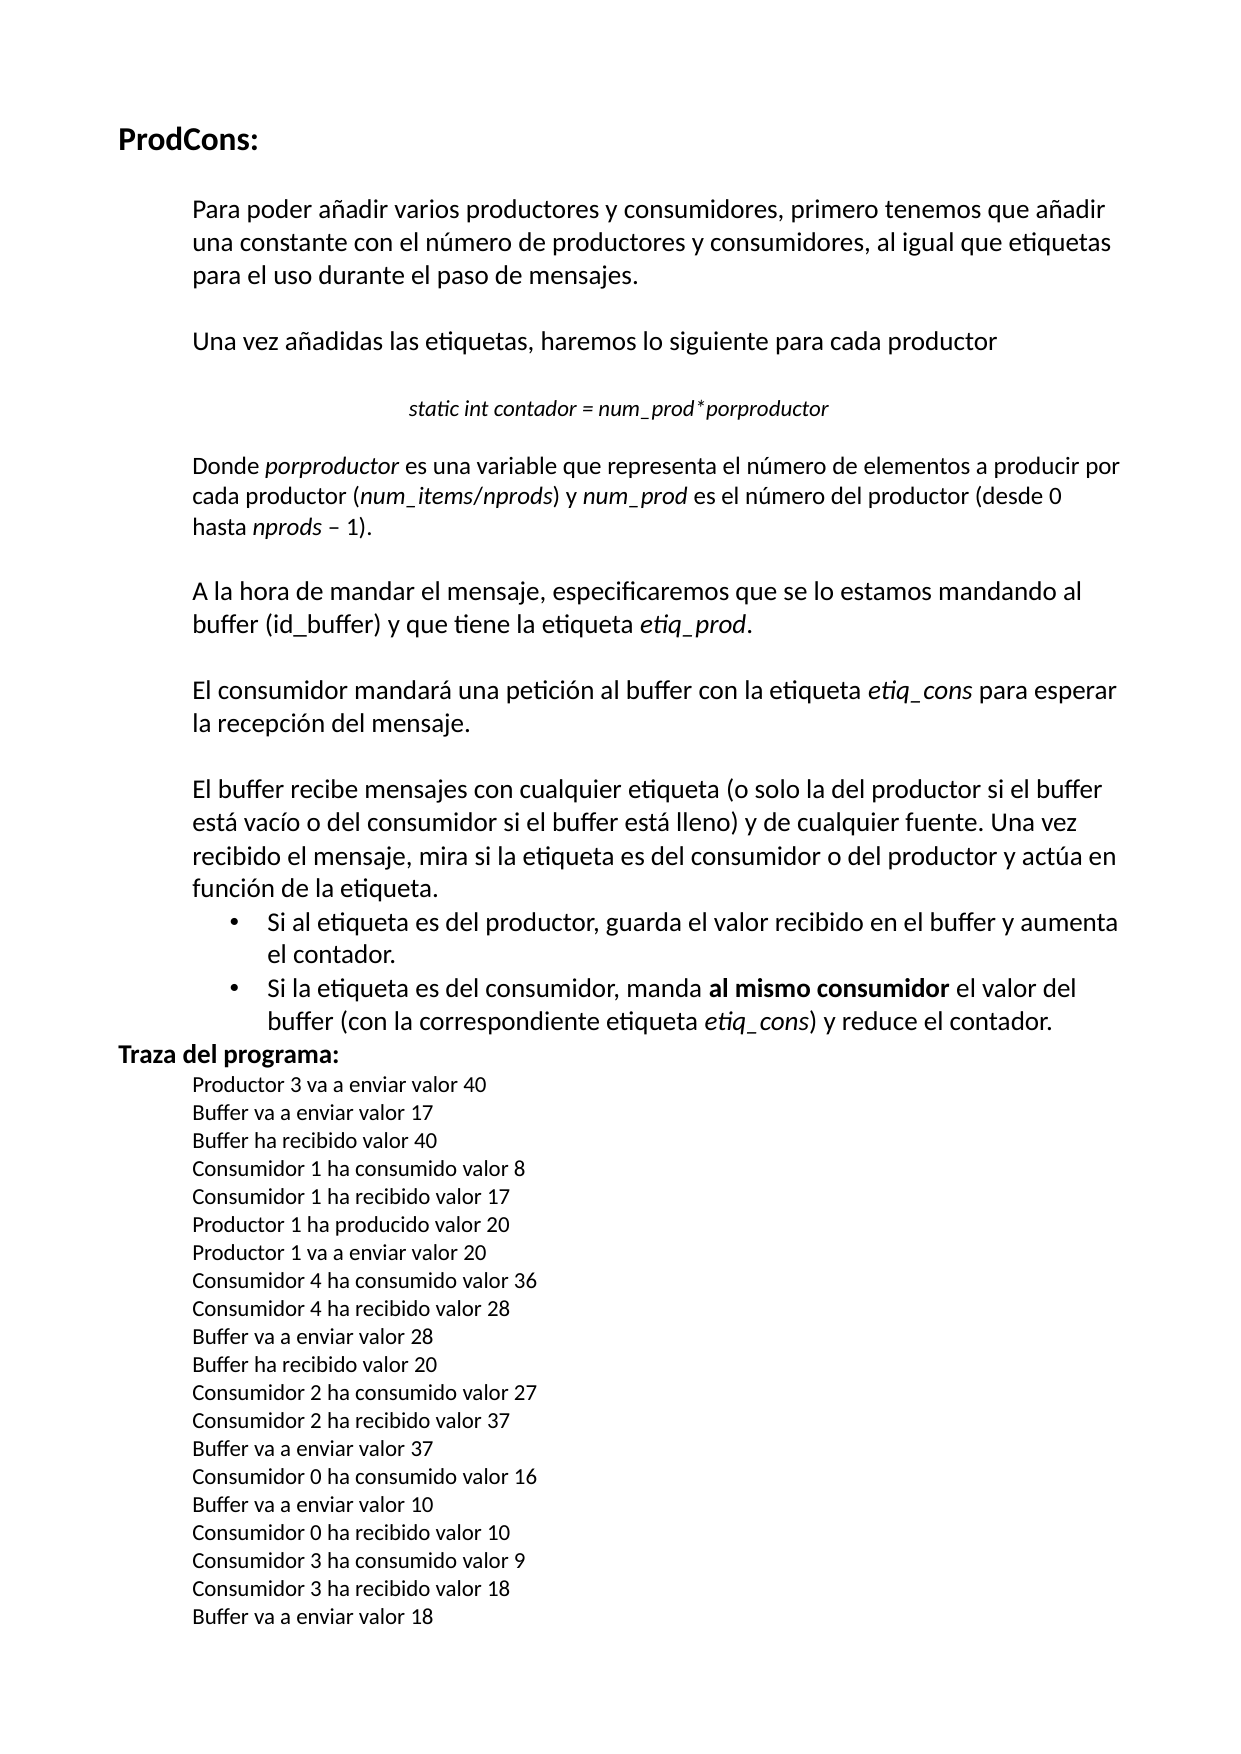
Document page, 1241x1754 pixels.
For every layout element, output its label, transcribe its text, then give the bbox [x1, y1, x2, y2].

text Consumidor 3 ha recibido valor 18 [192, 1574, 1122, 1602]
text Productor 3 va a enviar valor 40 [192, 1070, 1122, 1098]
text Consumidor 1 ha consumido valor 8 [192, 1154, 1122, 1182]
text Consumidor 0 ha consumido valor 16 [192, 1462, 1122, 1490]
text Consumidor 2 ha consumido valor 27 [192, 1378, 1122, 1406]
text A la hora de mandar el mensaje, especificaremos que se lo estamos mandando al buffer (id_buffer) y que tiene la etiqueta etiq_prod. [192, 574, 1122, 641]
text Buffer va a enviar valor 10 [192, 1490, 1122, 1518]
text Buffer ha recibido valor 20 [192, 1350, 1122, 1378]
text Buffer va a enviar valor 28 [192, 1322, 1122, 1350]
text Para poder añadir varios productores y consumidores, primero tenemos que añadir una constante con el número de productores y consumidores, al igual que etiquetas para el uso durante el paso de mensajes. [192, 192, 1122, 291]
text Consumidor 4 ha consumido valor 36 [192, 1266, 1122, 1294]
text El consumidor mandará una petición al buffer con la etiqueta etiq_cons para esperar la recepción del mensaje. [192, 673, 1122, 739]
text Consumidor 2 ha recibido valor 37 [192, 1406, 1122, 1434]
text Productor 1 va a enviar valor 20 [192, 1238, 1122, 1266]
list Si la etiqueta es del consumidor, manda al mismo consumidor el valor del buffer (con la correspondiente etiqueta etiq_cons) y reduce el contador. [229, 971, 1122, 1037]
text Buffer ha recibido valor 40 [192, 1126, 1122, 1154]
text Buffer va a enviar valor 18 [192, 1602, 1122, 1630]
text Traza del programa: [118, 1037, 1122, 1070]
text El buffer recibe mensajes con cualquier etiqueta (o solo la del productor si el buffer está vacío o del consumidor si el buffer está lleno) y de cualquier fuente. Una vez recibido el mensaje, mira si la etiqueta es del consumidor o del productor y actúa en función de la etiqueta. [192, 773, 1122, 905]
text Consumidor 4 ha recibido valor 28 [192, 1294, 1122, 1322]
text static int contador = num_prod*porproductor [118, 394, 1122, 422]
text Buffer va a enviar valor 17 [192, 1098, 1122, 1126]
text Consumidor 3 ha consumido valor 9 [192, 1546, 1122, 1574]
text ProdCons: [118, 118, 1122, 159]
text Donde porproductor es una variable que representa el número de elementos a producir por cada productor (num_items/nprods) y num_prod es el número del productor (desde 0 hasta nprods – 1). [192, 450, 1122, 541]
text Consumidor 1 ha recibido valor 17 [192, 1182, 1122, 1210]
list Si al etiqueta es del productor, guarda el valor recibido en el buffer y aumenta el contador. [229, 905, 1122, 971]
text Una vez añadidas las etiquetas, haremos lo siguiente para cada productor [192, 324, 1122, 357]
text Consumidor 0 ha recibido valor 10 [192, 1518, 1122, 1546]
text Buffer va a enviar valor 37 [192, 1434, 1122, 1462]
text Productor 1 ha producido valor 20 [192, 1210, 1122, 1238]
